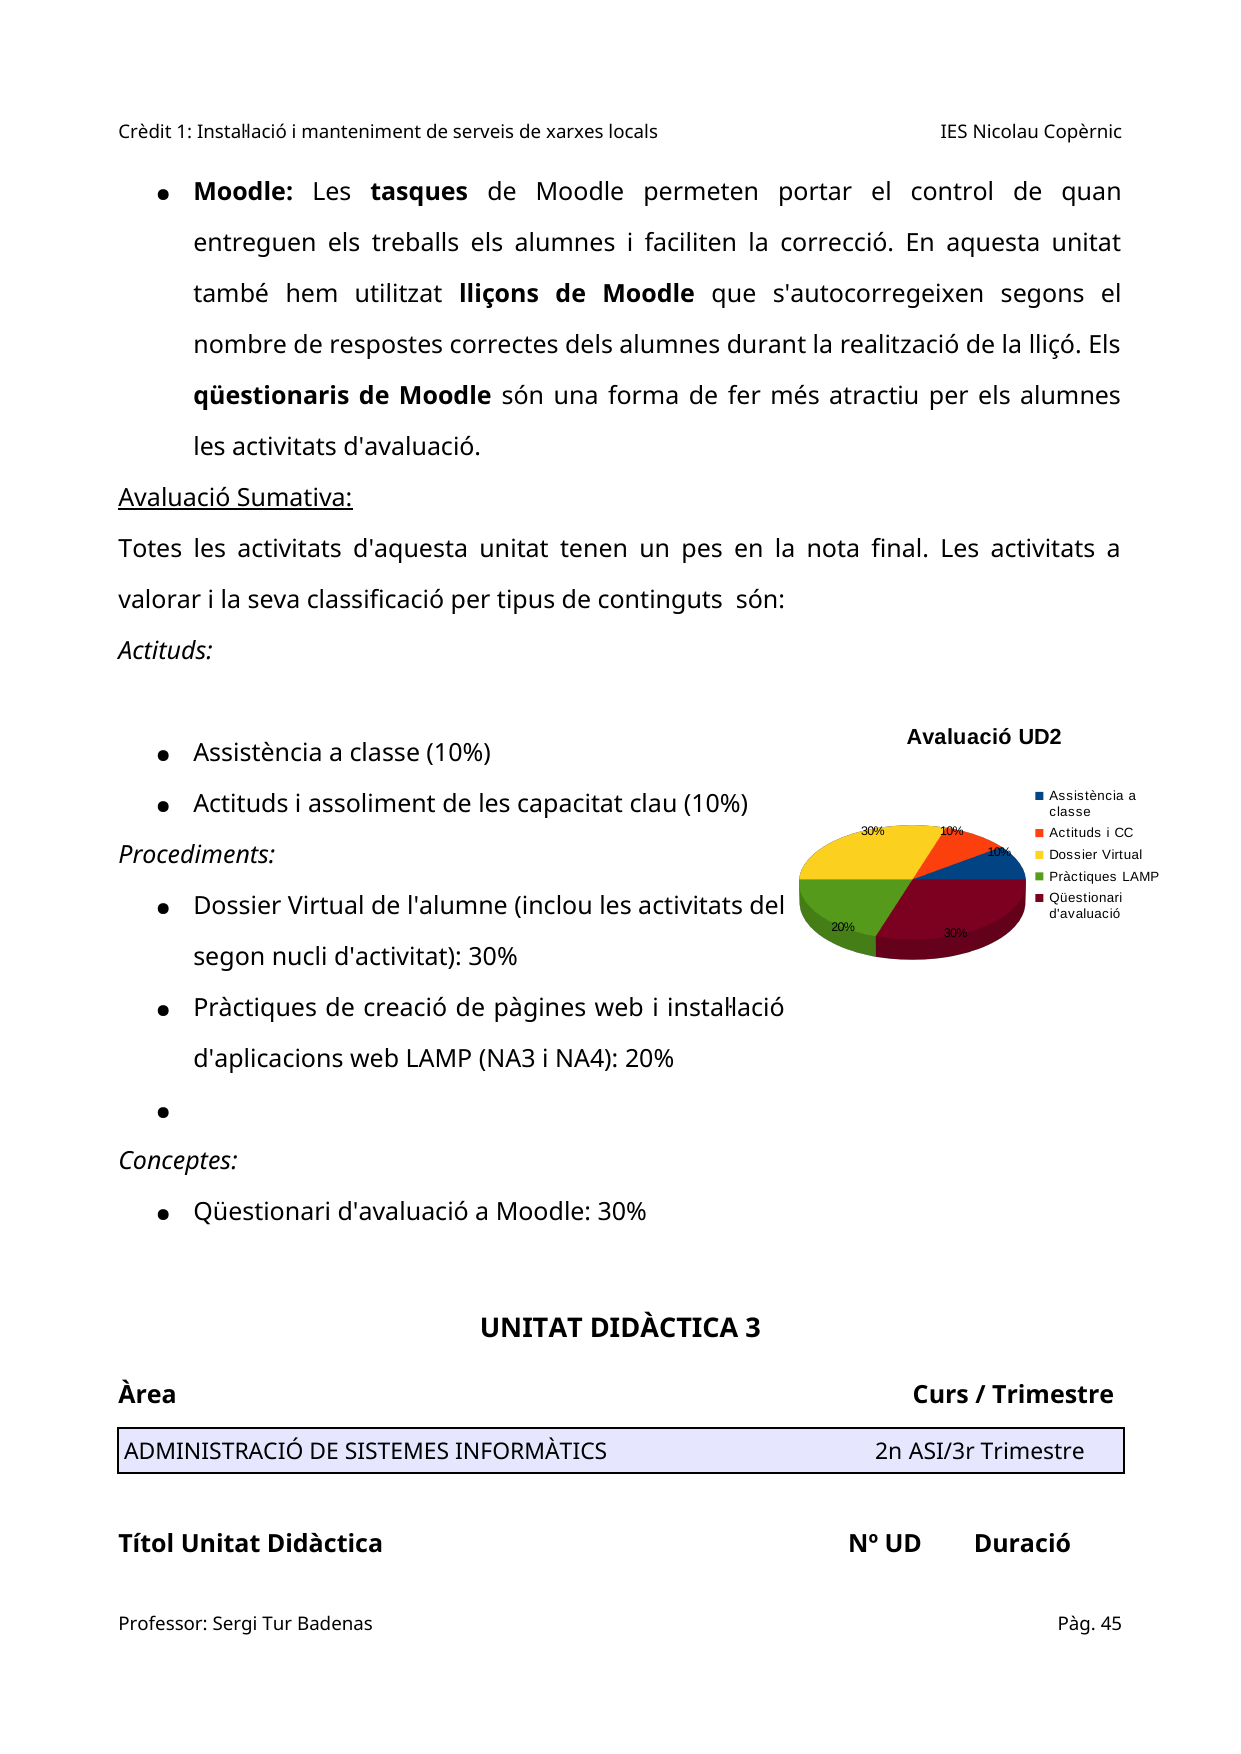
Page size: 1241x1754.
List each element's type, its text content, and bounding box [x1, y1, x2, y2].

text Totes les activitats d'aquesta unitat tenen un pes en la nota final. Les activitats a valorar i la seva classificació per tipus de continguts són: [118, 530, 1122, 616]
list Assistència a classe (10%) [156, 734, 786, 769]
list Qüestionari d'avaluació a Moodle: 30% [156, 1194, 1122, 1228]
text Conceptes: [118, 1143, 1122, 1177]
text Avaluació Sumativa: [118, 479, 1122, 513]
list Pràctiques de creació de pàgines web i instal·lació d'aplicacions web LAMP (NA3 i NA4): 20% [156, 990, 1122, 1075]
text Actituds: [118, 632, 1122, 667]
list Moodle: Les tasques de Moodle permeten portar el control de quan entreguen els treballs els alumnes i faciliten la correcció. En aquesta unitat també hem utilitzat lliçons de Moodle que s'autocorregeixen segons el nombre de respostes correctes dels alumnes durant la realització de la lliçó. Els qüestionaris de Moodle són una forma de fer més atractiu per els alumnes les activitats d'avaluació. [156, 173, 1122, 462]
list Actituds i assoliment de les capacitat clau (10%) [156, 786, 786, 820]
text Àrea Curs / Trimestre [118, 1376, 1122, 1410]
table_header ADMINISTRACIÓ DE SISTEMES INFORMÀTICS 2n ASI/3r Trimestre [119, 1429, 1123, 1472]
list Dossier Virtual de l'alumne (inclou les activitats del segon nucli d'activitat): 30% [156, 888, 786, 973]
text Procediments: [118, 837, 786, 871]
subtitle UNITAT DIDÀCTICA 3 [118, 1308, 1122, 1345]
text Títol Unitat Didàctica Nº UD Duració [118, 1525, 1122, 1559]
